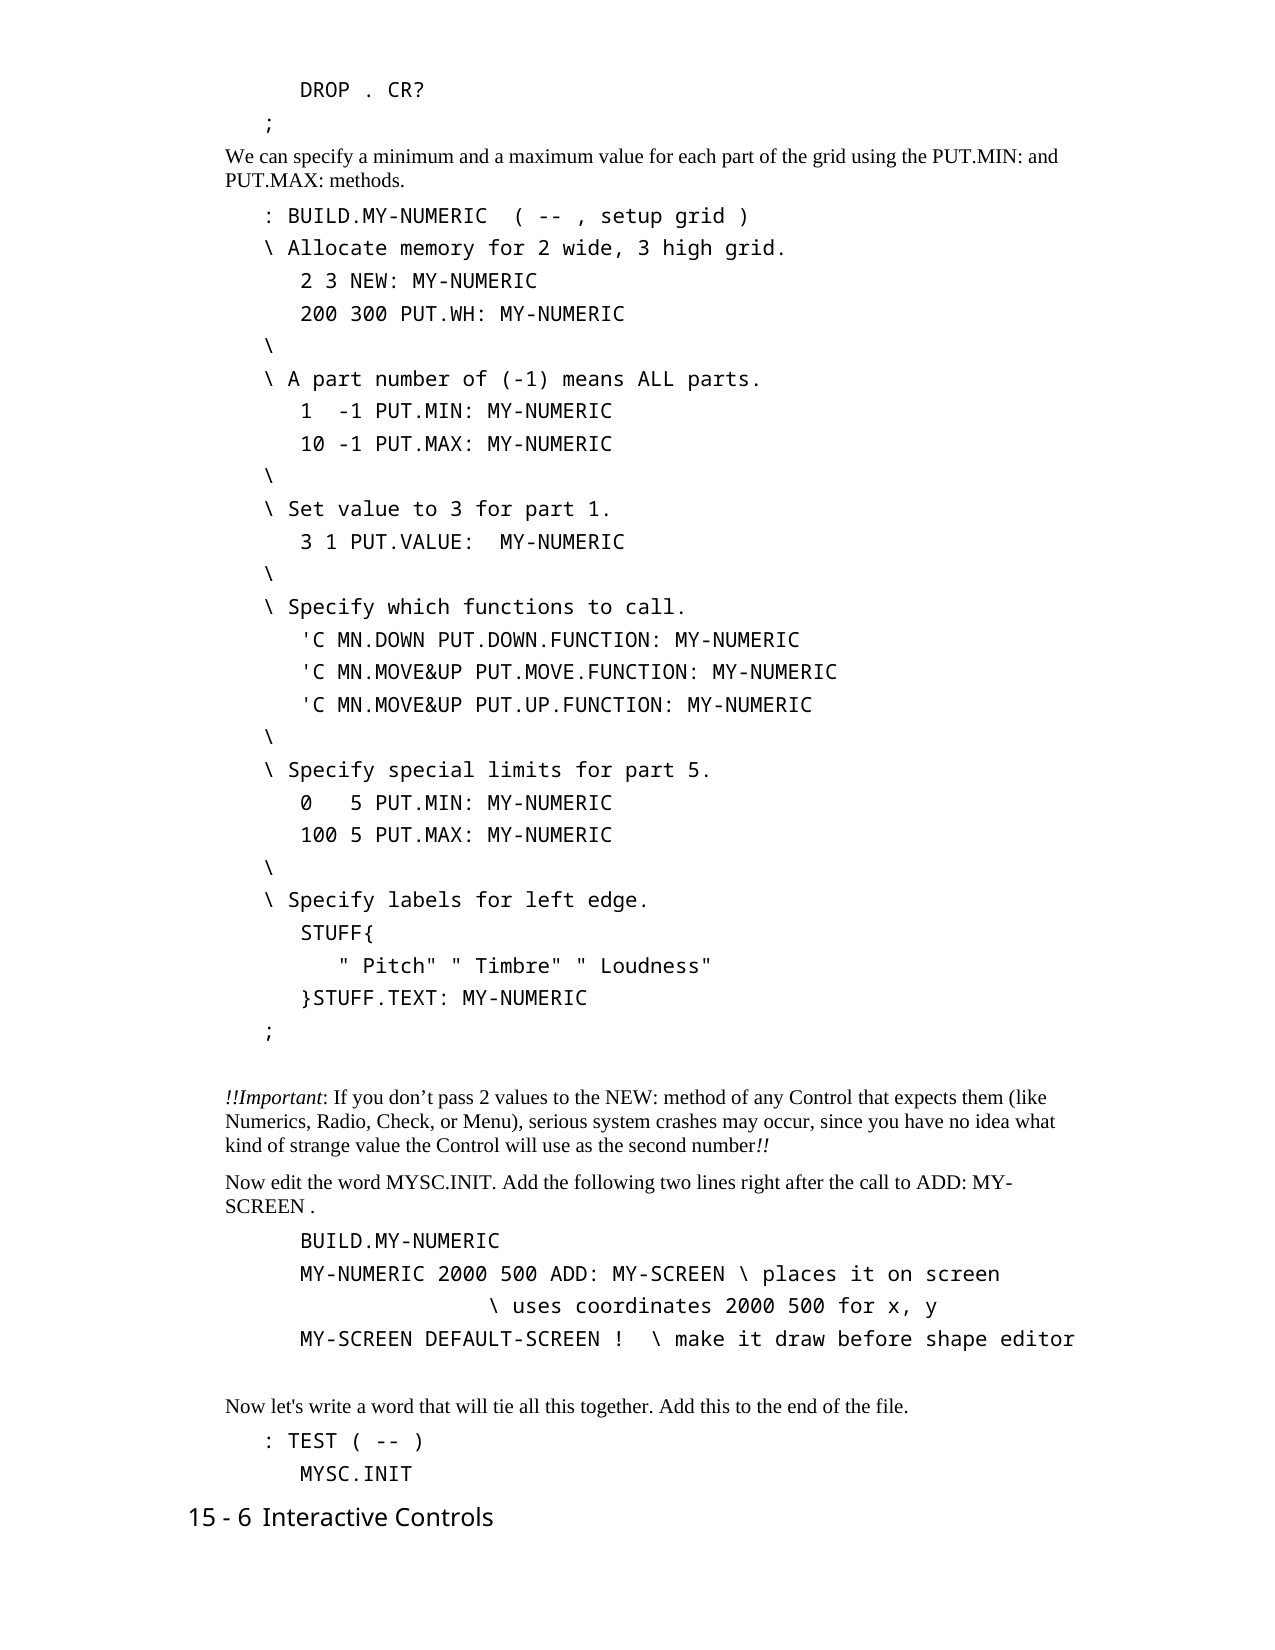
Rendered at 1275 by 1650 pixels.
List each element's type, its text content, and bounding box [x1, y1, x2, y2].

text DROP . CR? [262, 75, 1087, 103]
text \ [262, 462, 1087, 490]
text 200 300 PUT.WH: MY-NUMERIC [262, 299, 1087, 327]
text Now let's write a word that will tie all this together. Add this to the end of the file. [225, 1394, 1087, 1418]
text \ [262, 722, 1087, 751]
text ; [262, 108, 1087, 136]
text \ [262, 853, 1087, 881]
text ; [262, 1016, 1087, 1044]
text }STUFF.TEXT: MY-NUMERIC [262, 983, 1087, 1012]
text 'C MN.DOWN PUT.DOWN.FUNCTION: MY-NUMERIC [262, 625, 1087, 653]
text BUILD.MY-NUMERIC [262, 1226, 1087, 1255]
text \ Specify labels for left edge. [262, 886, 1087, 914]
text 'C MN.MOVE&UP PUT.MOVE.FUNCTION: MY-NUMERIC [262, 657, 1087, 686]
text \ [262, 559, 1087, 588]
text 0 5 PUT.MIN: MY-NUMERIC [262, 788, 1087, 816]
text Now edit the word MYSC.INIT. Add the following two lines right after the call to ADD: MY-SCREEN . [225, 1170, 1087, 1218]
text \ Allocate memory for 2 wide, 3 high grid. [262, 233, 1087, 262]
text \ uses coordinates 2000 500 for x, y [262, 1292, 1087, 1320]
text \ Specify special limits for part 5. [262, 755, 1087, 783]
text " Pitch" " Timbre" " Loudness" [262, 951, 1087, 979]
text 1 -1 PUT.MIN: MY-NUMERIC [262, 396, 1087, 425]
text 100 5 PUT.MAX: MY-NUMERIC [262, 820, 1087, 849]
text MYSC.INIT [262, 1459, 1087, 1487]
text \ Set value to 3 for part 1. [262, 494, 1087, 523]
text We can specify a minimum and a maximum value for each part of the grid using the PUT.MIN: and PUT.MAX: methods. [225, 144, 1087, 192]
text \ A part number of (-1) means ALL parts. [262, 364, 1087, 392]
text 2 3 NEW: MY-NUMERIC [262, 266, 1087, 294]
text : TEST ( -- ) [262, 1426, 1087, 1454]
text STUFF{ [262, 918, 1087, 947]
text 3 1 PUT.VALUE: MY-NUMERIC [262, 527, 1087, 555]
text \ Specify which functions to call. [262, 592, 1087, 621]
text : BUILD.MY-NUMERIC ( -- , setup grid ) [262, 201, 1087, 229]
text 10 -1 PUT.MAX: MY-NUMERIC [262, 429, 1087, 457]
text MY-NUMERIC 2000 500 ADD: MY-SCREEN \ places it on screen [262, 1259, 1087, 1287]
text MY-SCREEN DEFAULT-SCREEN ! \ make it draw before shape editor [262, 1324, 1087, 1353]
text !!Important: If you don’t pass 2 values to the NEW: method of any Control that expects them (like Numerics, Radio, Check, or Menu), serious system crashes may occur, since you have no idea what kind of strange value the Control will use as the second number!! [225, 1085, 1087, 1157]
text \ [262, 331, 1087, 360]
text 'C MN.MOVE&UP PUT.UP.FUNCTION: MY-NUMERIC [262, 690, 1087, 718]
